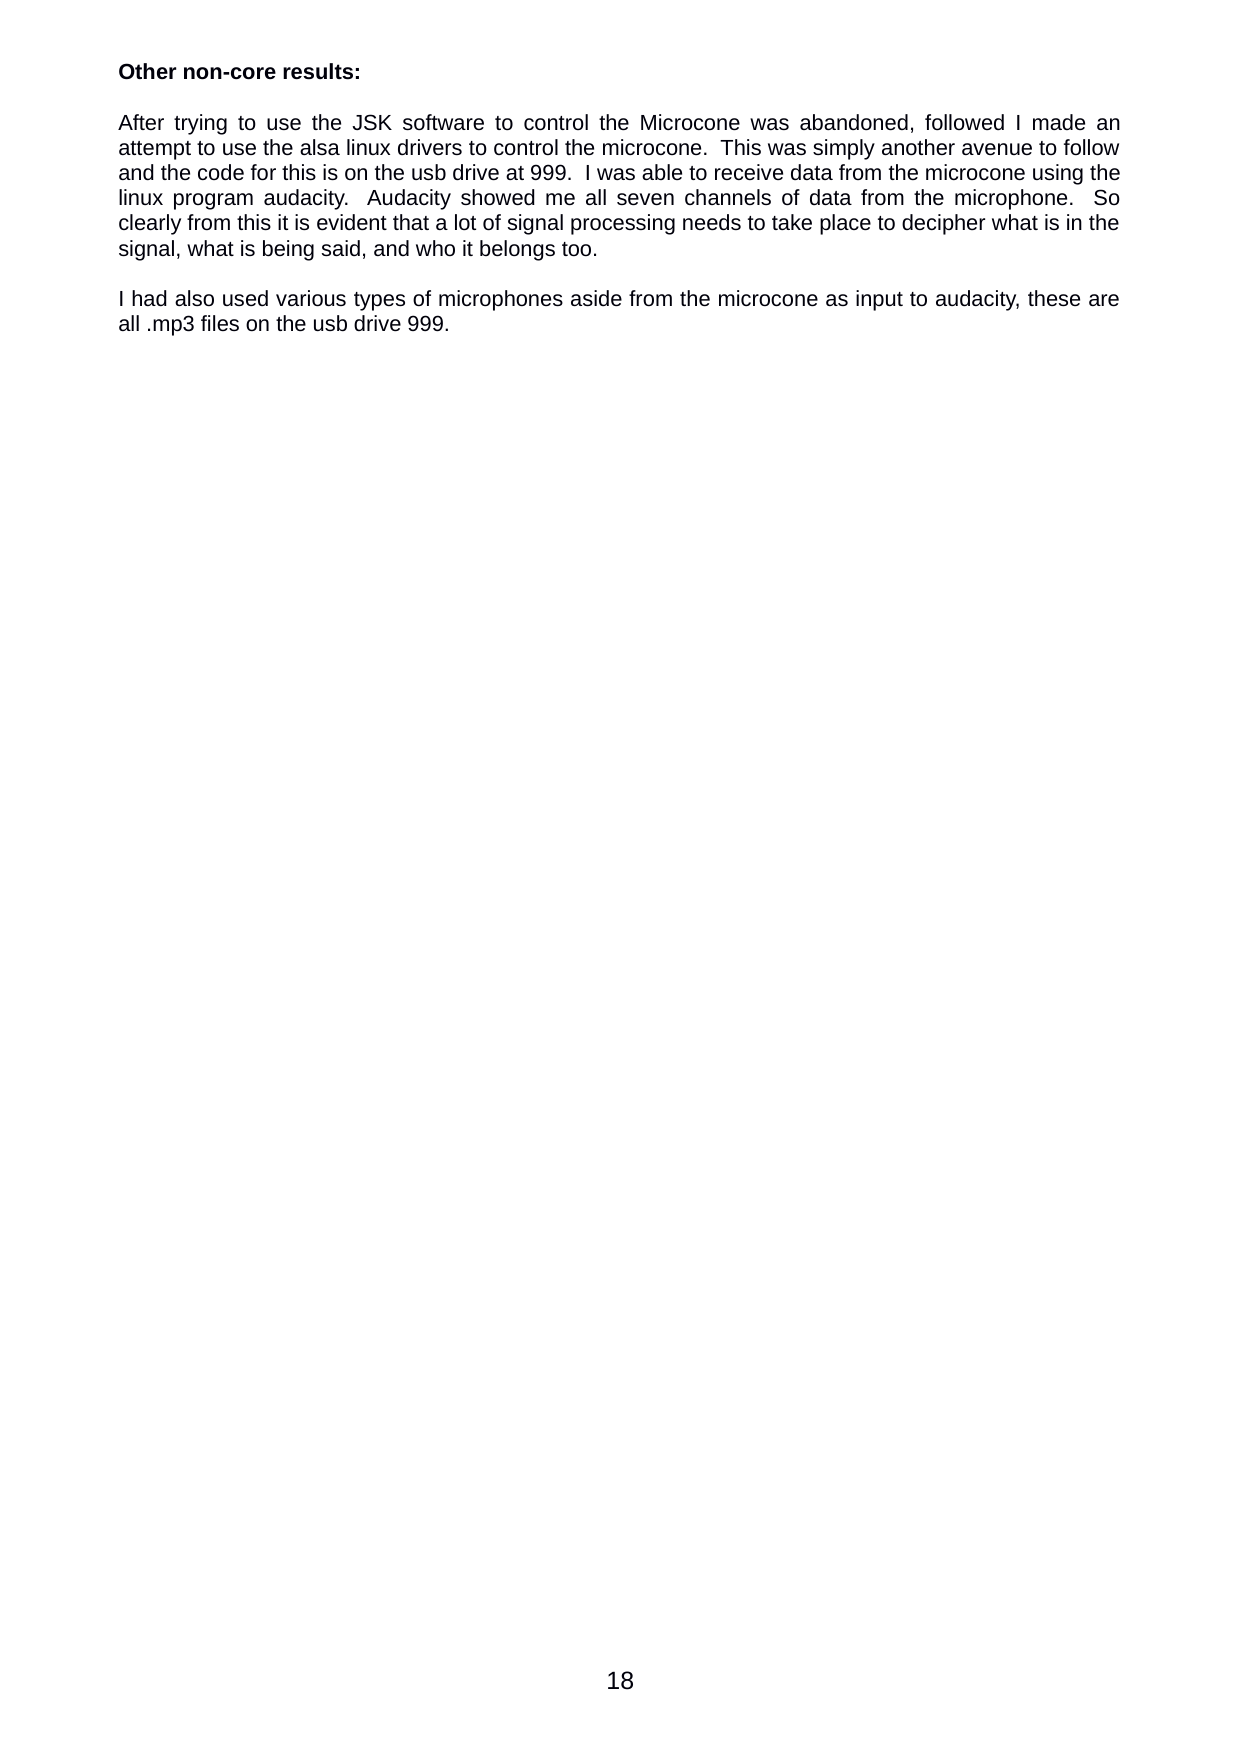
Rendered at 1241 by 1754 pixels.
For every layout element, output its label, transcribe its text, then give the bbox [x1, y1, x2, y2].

text After trying to use the JSK software to control the Microcone was abandoned, followed I made an attempt to use the alsa linux drivers to control the microcone. This was simply another avenue to follow and the code for this is on the usb drive at 999. I was able to receive data from the microcone using the linux program audacity. Audacity showed me all seven channels of data from the microphone. So clearly from this it is evident that a lot of signal processing needs to take place to decipher what is in the signal, what is being said, and who it belongs too. [118, 109, 1122, 261]
text Other non-core results: [118, 59, 1122, 84]
text I had also used various types of microphones aside from the microcone as input to audacity, these are all .mp3 files on the usb drive 999. [118, 286, 1122, 336]
